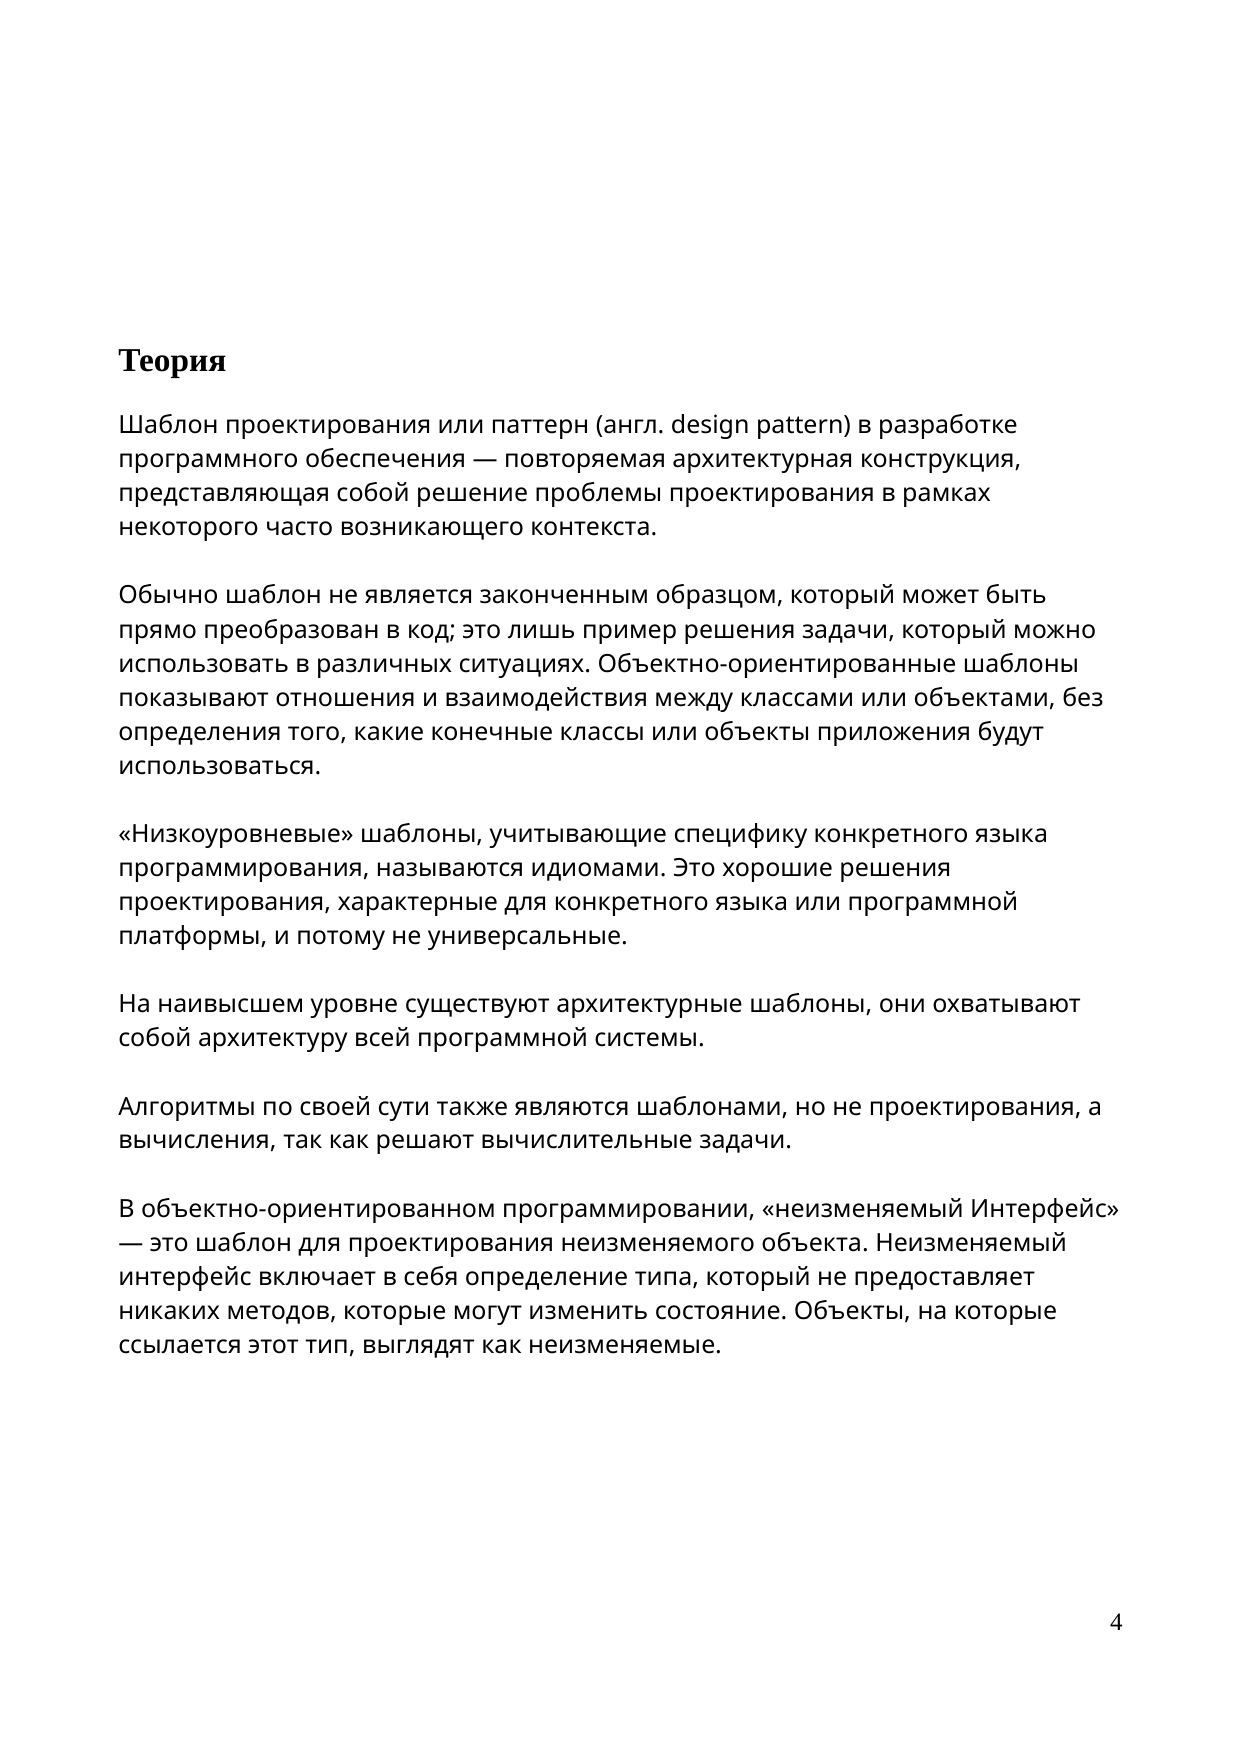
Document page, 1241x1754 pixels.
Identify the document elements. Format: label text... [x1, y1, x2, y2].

text Алгоритмы по своей сути также являются шаблонами, но не проектирования, а вычисления, так как решают вычислительные задачи. [118, 1088, 1122, 1156]
text На наивысшем уровне существуют архитектурные шаблоны, они охватывают собой архитектуру всей программной системы. [118, 986, 1122, 1054]
text «Низкоуровневые» шаблоны, учитывающие специфику конкретного языка программирования, называются идиомами. Это хорошие решения проектирования, характерные для конкретного языка или программной платформы, и потому не универсальные. [118, 816, 1122, 952]
text Обычно шаблон не является законченным образцом, который может быть прямо преобразован в код; это лишь пример решения задачи, который можно использовать в различных ситуациях. Объектно-ориентированные шаблоны показывают отношения и взаимодействия между классами или объектами, без определения того, какие конечные классы или объекты приложения будут использоваться. [118, 577, 1122, 782]
text Шаблон проектирования или паттерн (англ. design pattern) в разработке программного обеспечения — повторяемая архитектурная конструкция, представляющая собой решение проблемы проектирования в рамках некоторого часто возникающего контекста. [118, 407, 1122, 543]
text Теория [118, 340, 1122, 378]
text В объектно-ориентированном программировании, «неизменяемый Интерфейс» — это шаблон для проектирования неизменяемого объекта. Неизменяемый интерфейс включает в себя определение типа, который не предоставляет никаких методов, которые могут изменить состояние. Объекты, на которые ссылается этот тип, выглядят как неизменяемые. [118, 1190, 1122, 1361]
